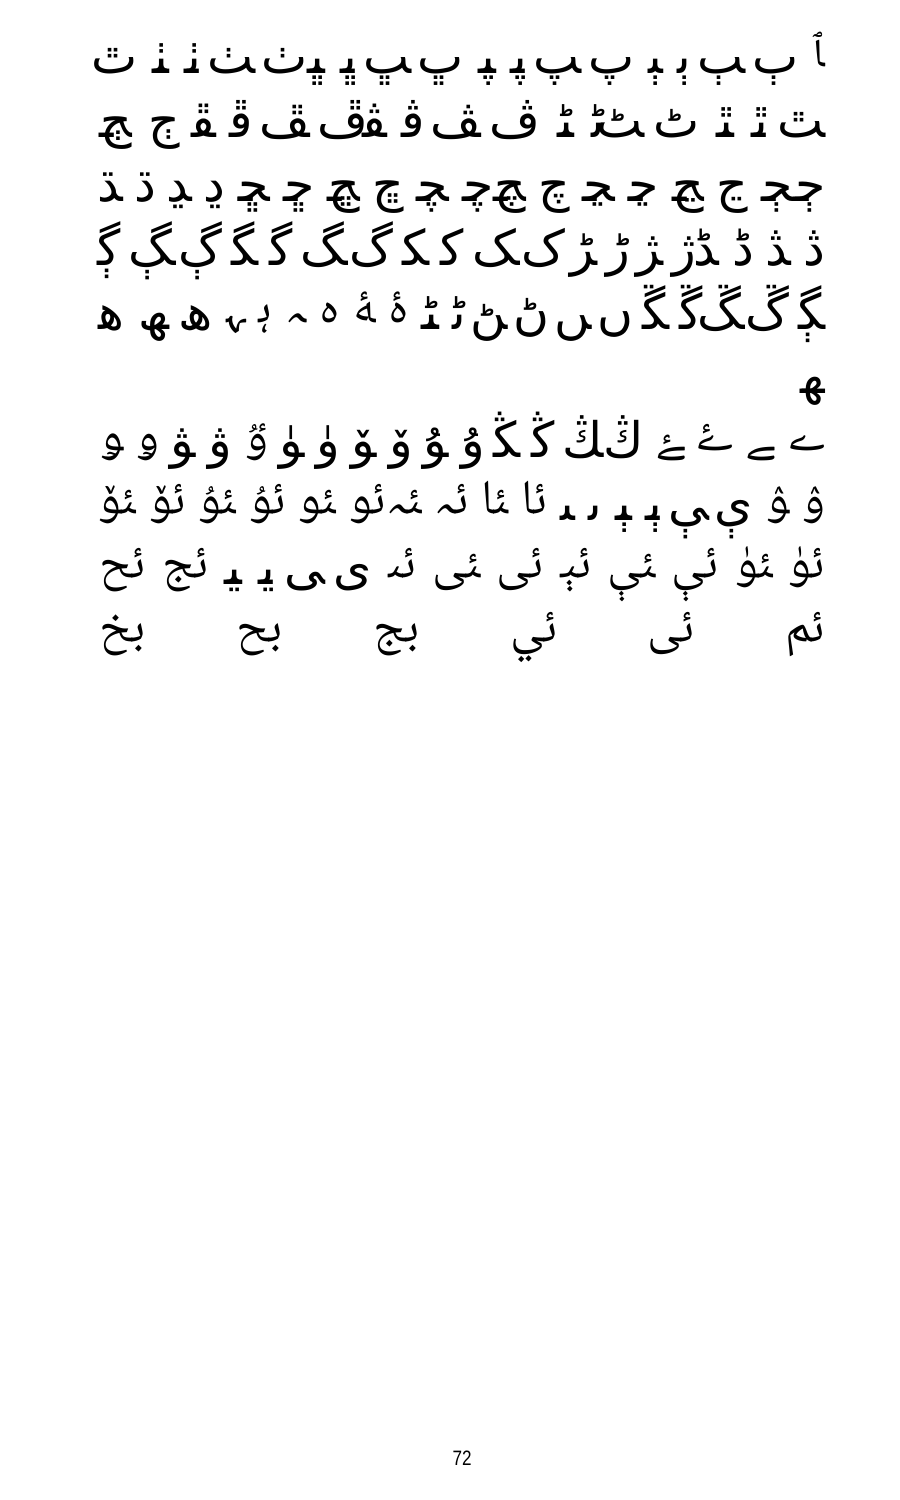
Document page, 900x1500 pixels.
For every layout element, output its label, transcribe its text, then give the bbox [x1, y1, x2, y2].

text ﮮ ﮯ ﮰ ﮱ ﯓ ﯔ ﯕ ﯖ ﯗ ﯘ ﯙ ﯚ ﯛ ﯜ ﯝ ﯞ ﯟ ﯠ ﯡ ﯢ ﯣ ﯤ ﯥ ﯦ ﯧ ﯨ ﯩ ﯪ ﯫ ﯬ ﯭﯮ ﯯ ﯰ ﯱ ﯲ ﯳ ﯴ ﯵ ﯶ ﯷ ﯸ ﯹ ﯺ ﯻ ﯼ ﯽ ﯾ ﯿ ﰀ ﰁ ﰂ ﰃ ﰄ ﰅ ﰆ ﰇ [99, 413, 825, 668]
text ﭑ ﭒ ﭓ ﭔ ﭕ ﭖ ﭗ ﭘ ﭙ ﭚ ﭛ ﭜ ﭝﭞ ﭟ ﭠ ﭡ ﭢ ﭣ ﭤ ﭥ ﭦ ﭧﭨ ﭩ ﭪ ﭫ ﭬ ﭭﭮ ﭯ ﭰ ﭱ ﭲ ﭳ ﭴﭵ ﭶ ﭷ ﭸ ﭹ ﭺ ﭻﭼ ﭽ ﭾ ﭿ ﮀ ﮁ ﮂ ﮃ ﮄ ﮅ ﮆ ﮇ ﮈ ﮉﮊ ﮋ ﮌ ﮍ ﮎ ﮏ ﮐ ﮑ ﮒ ﮓ ﮔ ﮕ ﮖ ﮗ ﮘ ﮙ ﮚ ﮛﮜ ﮝ ﮞ ﮟ ﮠ ﮡ ﮢ ﮣ ﮤ ﮥ ﮦ ﮧ ﮨ ﮩ ﮪ ﮫ ﮬ ﮭ [99, 30, 825, 413]
